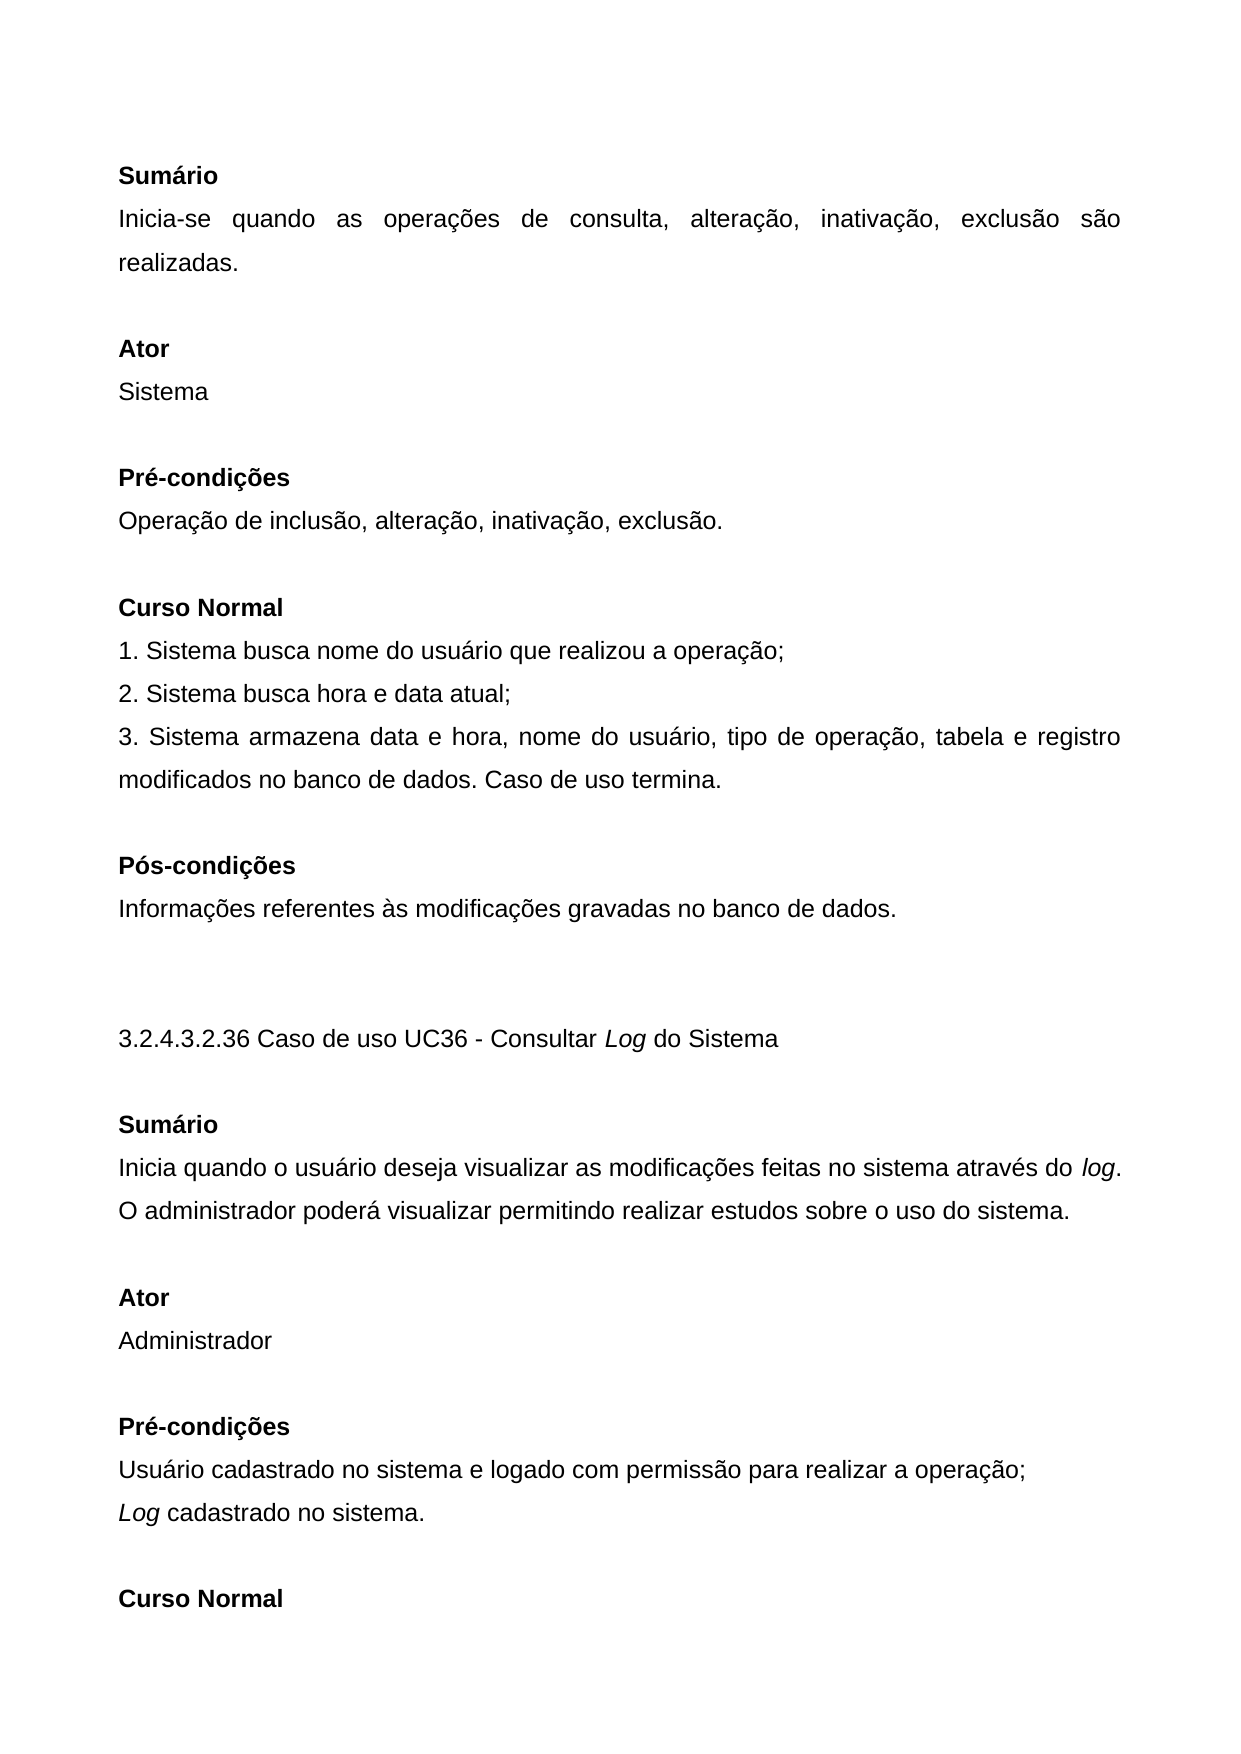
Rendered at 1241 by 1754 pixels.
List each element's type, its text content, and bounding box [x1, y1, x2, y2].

text Inicia quando o usuário deseja visualizar as modificações feitas no sistema através do log. O administrador poderá visualizar permitindo realizar estudos sobre o uso do sistema. [118, 1153, 1122, 1225]
text 1. Sistema busca nome do usuário que realizou a operação; [118, 636, 1122, 664]
text 2. Sistema busca hora e data atual; [118, 679, 1122, 707]
text Curso Normal [118, 592, 1122, 621]
text Pré-condições [118, 1412, 1122, 1441]
text Ator [118, 334, 1122, 362]
text 3. Sistema armazena data e hora, nome do usuário, tipo de operação, tabela e registro modificados no banco de dados. Caso de uso termina. [118, 722, 1122, 794]
text Ator [118, 1282, 1122, 1311]
text Operação de inclusão, alteração, inativação, exclusão. [118, 506, 1122, 535]
text Administrador [118, 1326, 1122, 1354]
text Informações referentes às modificações gravadas no banco de dados. [118, 894, 1122, 923]
text Log cadastrado no sistema. [118, 1498, 1122, 1527]
text Inicia-se quando as operações de consulta, alteração, inativação, exclusão são realizadas. [118, 204, 1122, 276]
text Usuário cadastrado no sistema e logado com permissão para realizar a operação; [118, 1455, 1122, 1484]
text Sistema [118, 377, 1122, 406]
text Pré-condições [118, 463, 1122, 492]
text Sumário [118, 161, 1122, 190]
text Curso Normal [118, 1584, 1122, 1613]
text Sumário [118, 1110, 1122, 1139]
text 3.2.4.3.2.36 Caso de uso UC36 - Consultar Log do Sistema [118, 1024, 1122, 1052]
text Pós-condições [118, 851, 1122, 880]
